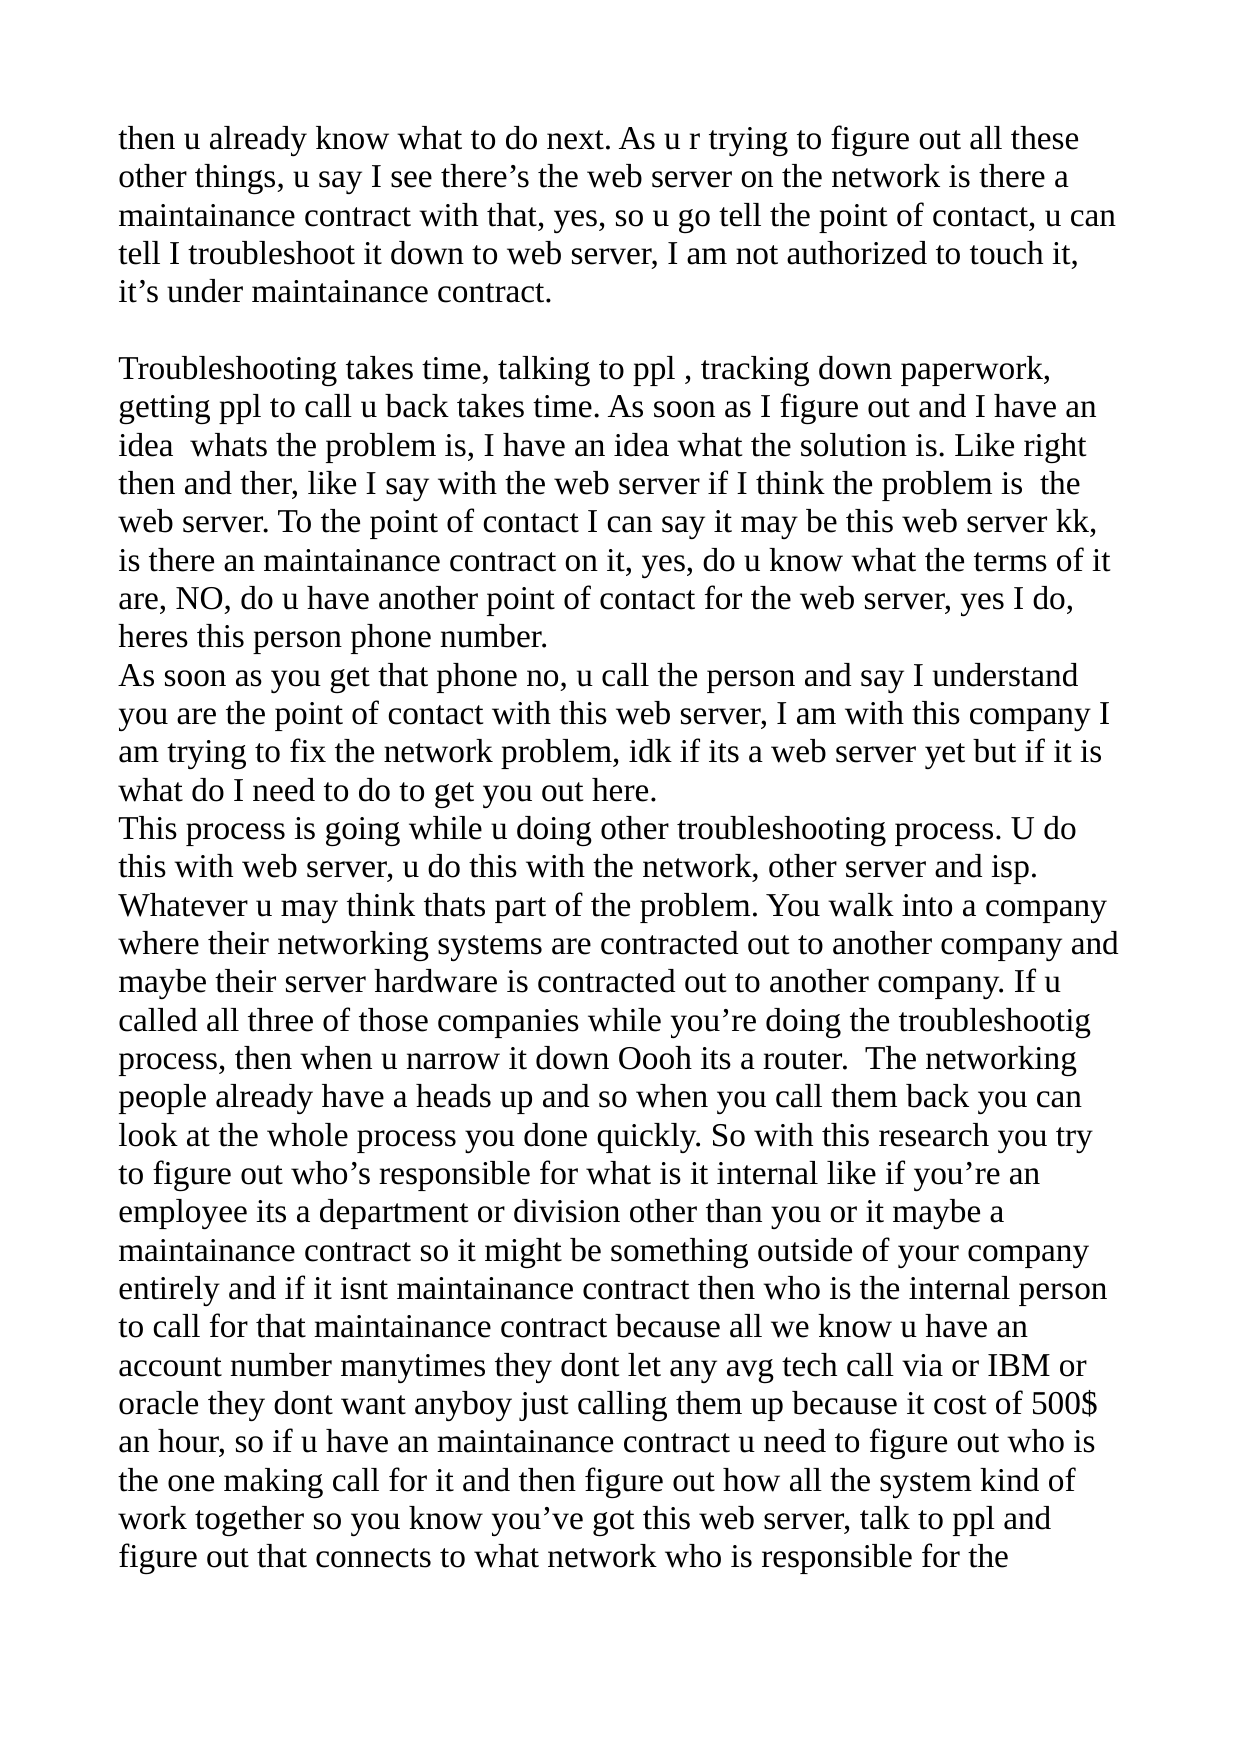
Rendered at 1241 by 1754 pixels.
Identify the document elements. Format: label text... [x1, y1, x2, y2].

text an hour, so if u have an maintainance contract u need to figure out who is the one making call for it and then figure out how all the system kind of work together so you know you’ve got this web server, talk to ppl and figure out that connects to what network who is responsible for the [118, 1421, 1122, 1575]
text As soon as you get that phone no, u call the person and say I understand you are the point of contact with this web server, I am with this company I am trying to fix the network problem, idk if its a web server yet but if it is what do I need to do to get you out here. [118, 655, 1122, 808]
text This process is going while u doing other troubleshooting process. U do this with web server, u do this with the network, other server and isp. Whatever u may think thats part of the problem. You walk into a company where their networking systems are contracted out to another company and maybe their server hardware is contracted out to another company. If u called all three of those companies while you’re doing the troubleshootig process, then when u narrow it down Oooh its a router. The networking people already have a heads up and so when you call them back you can look at the whole process you done quickly. So with this research you try to figure out who’s responsible for what is it internal like if you’re an employee its a department or division other than you or it maybe a maintainance contract so it might be something outside of your company entirely and if it isnt maintainance contract then who is the internal person to call for that maintainance contract because all we know u have an account number manytimes they dont let any avg tech call via or IBM or oracle they dont want anyboy just calling them up because it cost of 500$ [118, 808, 1122, 1421]
text then u already know what to do next. As u r trying to figure out all these other things, u say I see there’s the web server on the network is there a maintainance contract with that, yes, so u go tell the point of contact, u can tell I troubleshoot it down to web server, I am not authorized to touch it, it’s under maintainance contract. [118, 118, 1122, 310]
text Troubleshooting takes time, talking to ppl , tracking down paperwork, getting ppl to call u back takes time. As soon as I figure out and I have an idea whats the problem is, I have an idea what the solution is. Like right then and ther, like I say with the web server if I think the problem is the web server. To the point of contact I can say it may be this web server kk, is there an maintainance contract on it, yes, do u know what the terms of it are, NO, do u have another point of contact for the web server, yes I do, heres this person phone number. [118, 348, 1122, 655]
